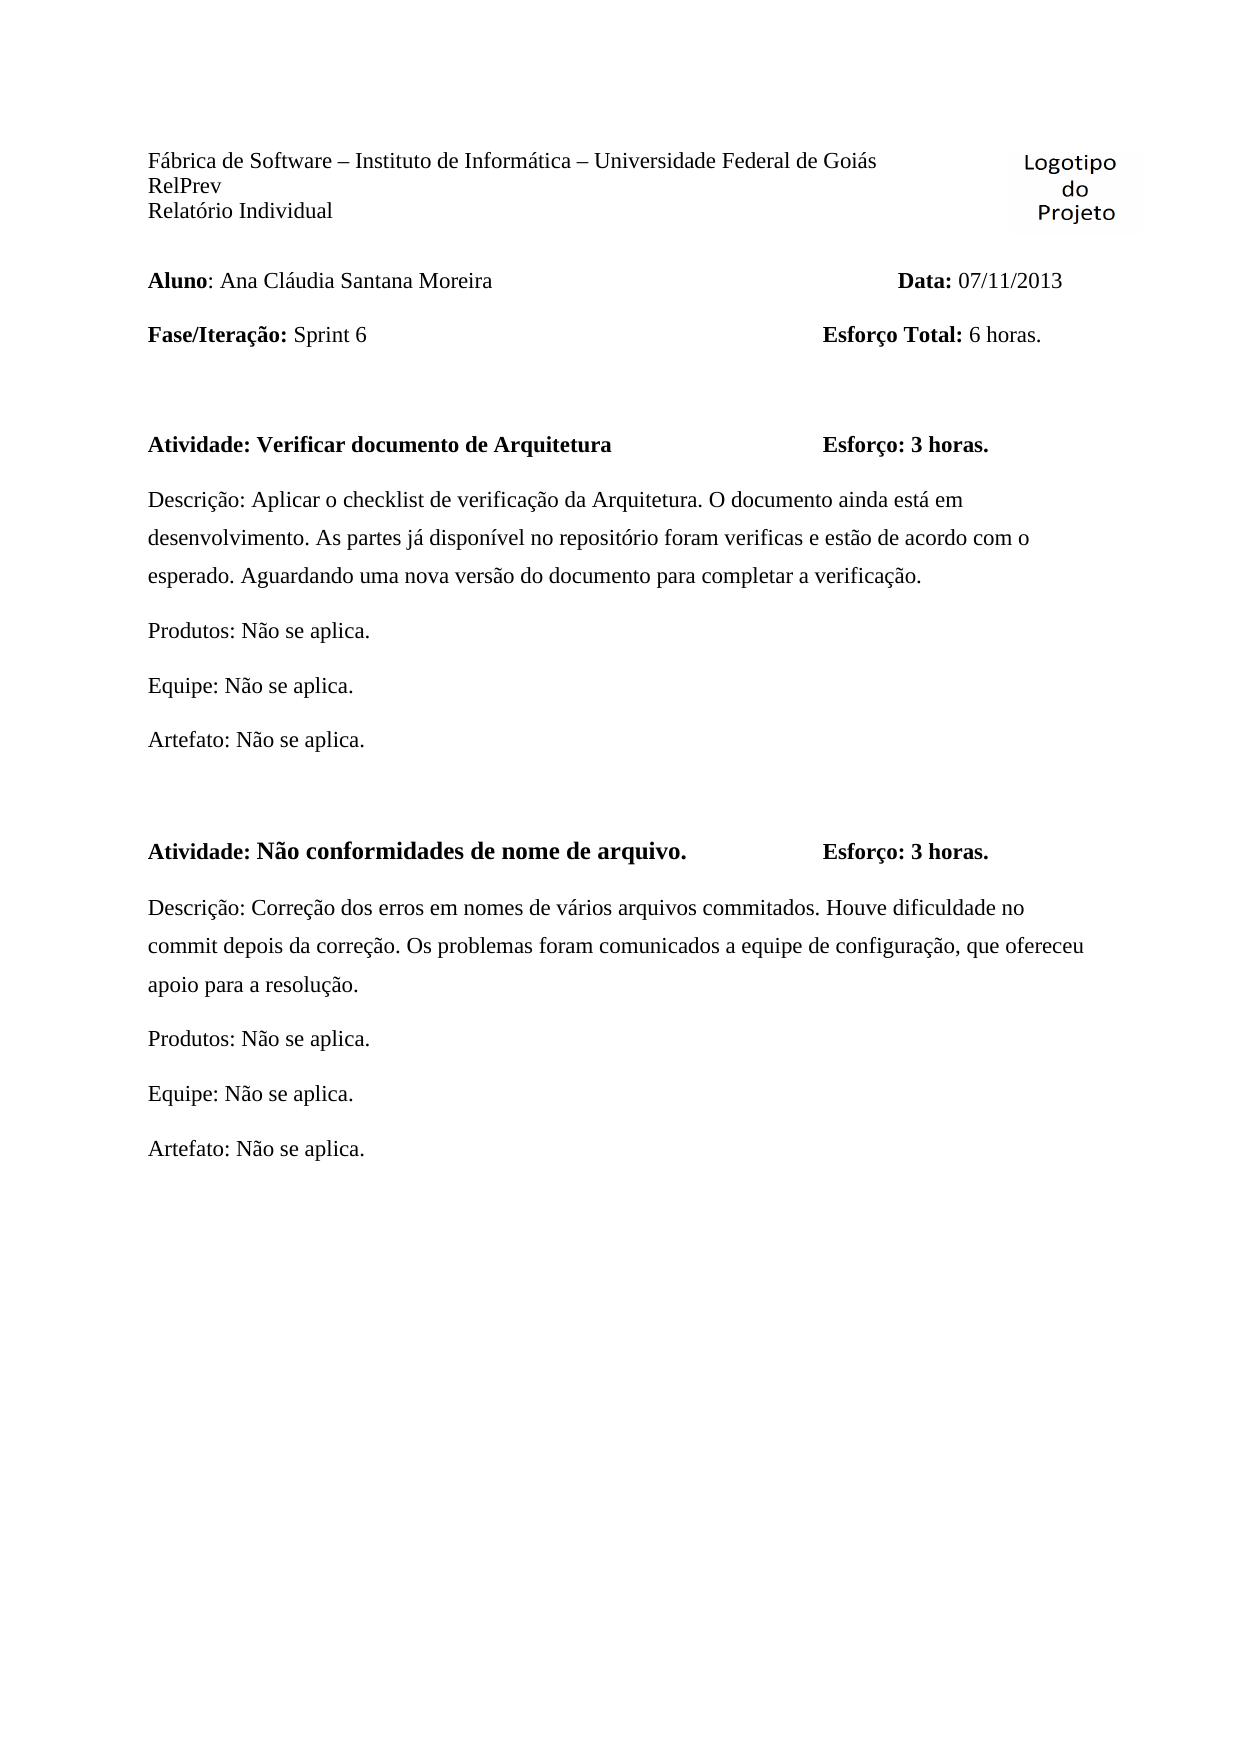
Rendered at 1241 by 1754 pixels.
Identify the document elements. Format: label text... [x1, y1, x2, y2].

text Produtos: Não se aplica. [148, 618, 1093, 643]
text Artefato: Não se aplica. [148, 1136, 1093, 1161]
text Atividade: Não conformidades de nome de arquivo. Esforço: 3 horas. [148, 837, 1093, 865]
picture [1008, 147, 1142, 235]
text Atividade: Verificar documento de Arquitetura Esforço: 3 horas. [148, 432, 1093, 457]
text Descrição: Aplicar o checklist de verificação da Arquitetura. O documento ainda está em desenvolvimento. As partes já disponível no repositório foram verificas e estão de acordo com o esperado. Aguardando uma nova versão do documento para completar a verificação. [148, 487, 1093, 588]
text Artefato: Não se aplica. [148, 727, 1093, 753]
text Equipe: Não se aplica. [148, 1081, 1093, 1107]
text Produtos: Não se aplica. [148, 1026, 1093, 1052]
text Equipe: Não se aplica. [148, 673, 1093, 698]
text Aluno: Ana Cláudia Santana Moreira Data: 07/11/2013 [148, 268, 1093, 293]
text Fase/Iteração: Sprint 6 Esforço Total: 6 horas. [148, 322, 1093, 348]
text Descrição: Correção dos erros em nomes de vários arquivos commitados. Houve dificuldade no commit depois da correção. Os problemas foram comunicados a equipe de configuração, que ofereceu apoio para a resolução. [148, 895, 1093, 997]
